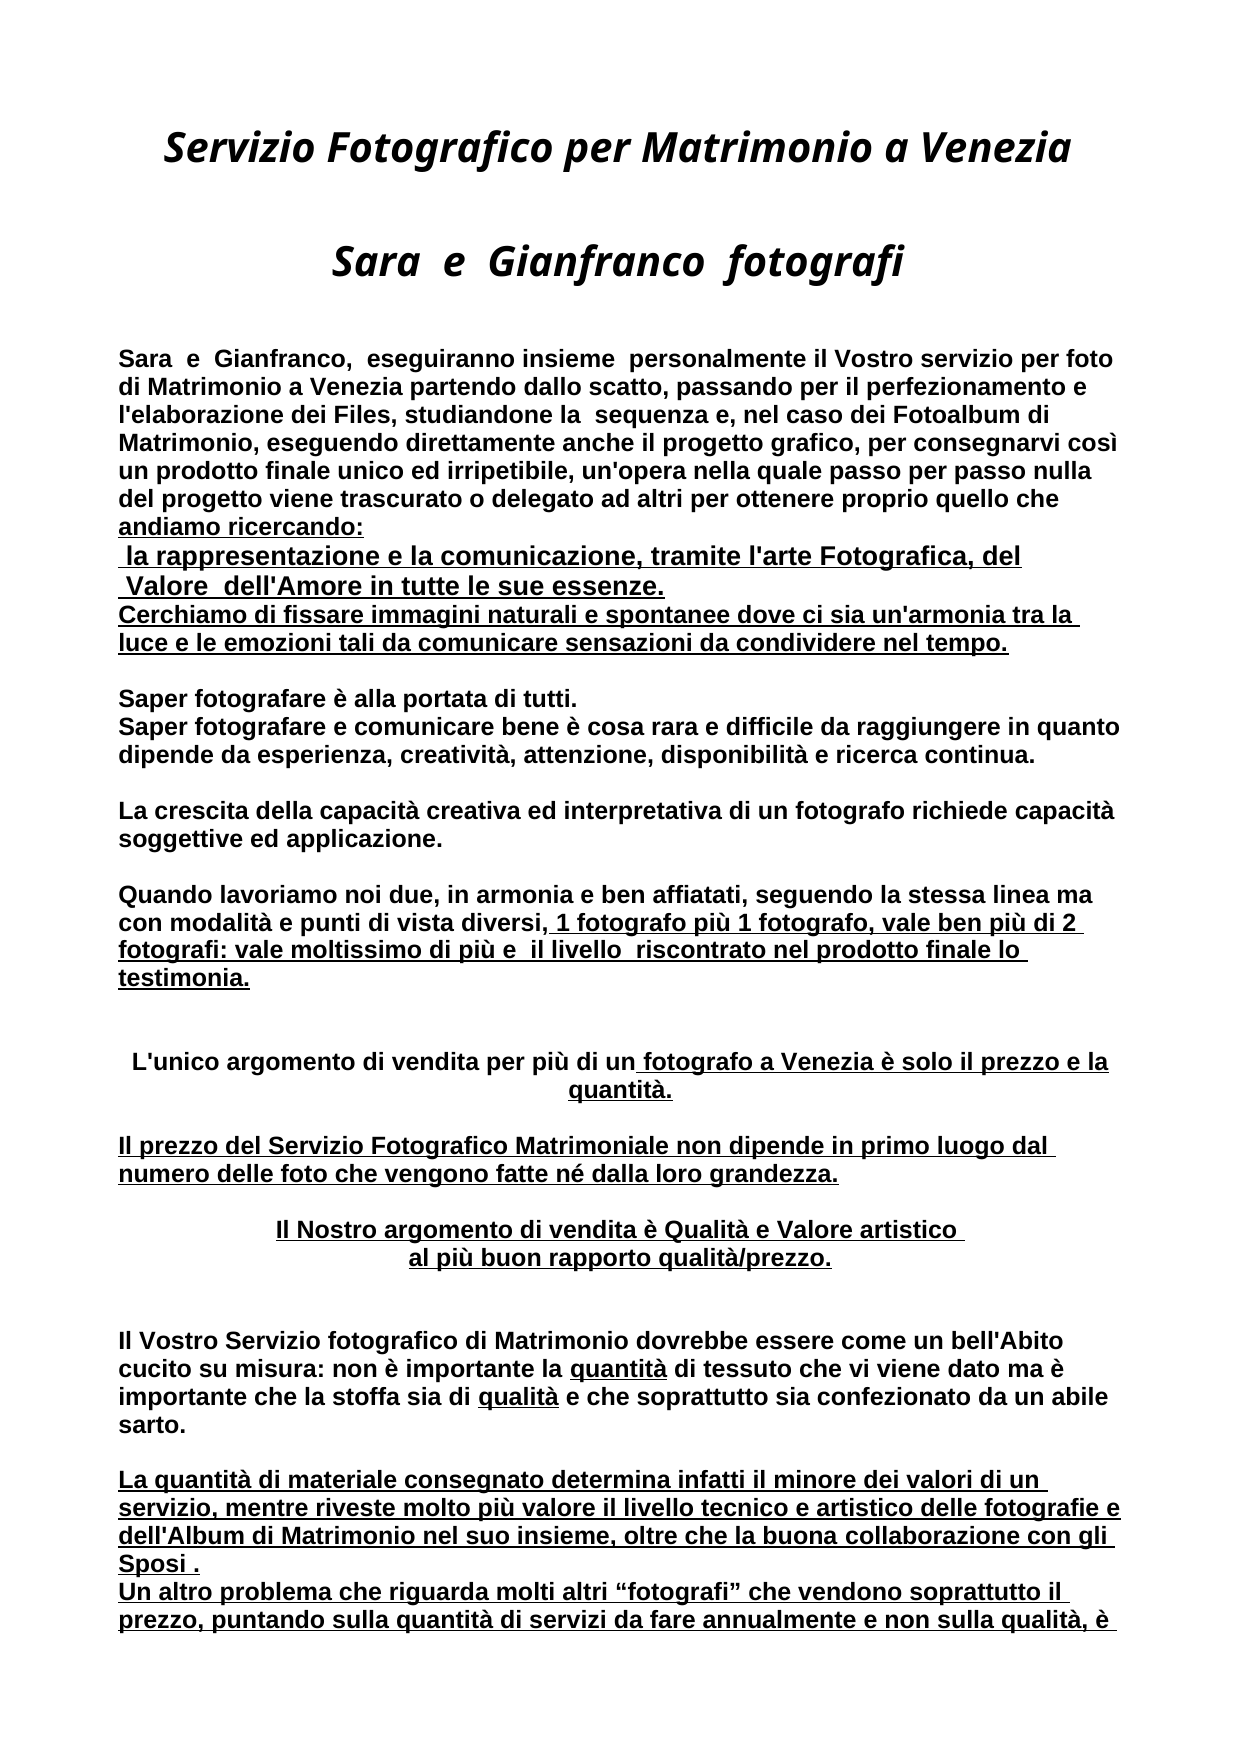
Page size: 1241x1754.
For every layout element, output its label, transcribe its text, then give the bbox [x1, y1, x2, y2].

text Il prezzo del Servizio Fotografico Matrimoniale non dipende in primo luogo dal numero delle foto che vengono fatte né dalla loro grandezza. [118, 1132, 1122, 1187]
text Sara e Gianfranco, eseguiranno insieme personalmente il Vostro servizio per foto di Matrimonio a Venezia partendo dallo scatto, passando per il perfezionamento e l'elaborazione dei Files, studiandone la sequenza e, nel caso dei Fotoalbum di Matrimonio, eseguendo direttamente anche il progetto grafico, per consegnarvi così un prodotto finale unico ed irripetibile, un'opera nella quale passo per passo nulla del progetto viene trascurato o delegato ad altri per ottenere proprio quello che andiamo ricercando: [118, 345, 1122, 541]
text Sara e Gianfranco fotografi [118, 232, 1122, 288]
text L'unico argomento di vendita per più di un fotografo a Venezia è solo il prezzo e la quantità. [118, 1048, 1122, 1104]
text Servizio Fotografico per Matrimonio a Venezia [118, 118, 1122, 175]
text la rappresentazione e la comunicazione, tramite l'arte Fotografica, del [118, 541, 1122, 571]
text Valore dell'Amore in tutte le sue essenze. [118, 571, 1122, 601]
text Il Vostro Servizio fotografico di Matrimonio dovrebbe essere come un bell'Abito cucito su misura: non è importante la quantità di tessuto che vi viene dato ma è importante che la stoffa sia di qualità e che soprattutto sia confezionato da un abile sarto. [118, 1327, 1122, 1438]
text Il Nostro argomento di vendita è Qualità e Valore artistico [118, 1215, 1122, 1243]
text Un altro problema che riguarda molti altri “fotografi” che vendono soprattutto il prezzo, puntando sulla quantità di servizi da fare annualmente e non sulla qualità, è [118, 1578, 1122, 1634]
text La quantità di materiale consegnato determina infatti il minore dei valori di un servizio, mentre riveste molto più valore il livello tecnico e artistico delle fotografie e dell'Album di Matrimonio nel suo insieme, oltre che la buona collaborazione con gli Sposi . [118, 1466, 1122, 1578]
text al più buon rapporto qualità/prezzo. [118, 1243, 1122, 1271]
text Saper fotografare è alla portata di tutti. [118, 685, 1122, 713]
text Quando lavoriamo noi due, in armonia e ben affiatati, seguendo la stessa linea ma con modalità e punti di vista diversi, 1 fotografo più 1 fotografo, vale ben più di 2 fotografi: vale moltissimo di più e il livello riscontrato nel prodotto finale lo testimonia. [118, 880, 1122, 992]
text La crescita della capacità creativa ed interpretativa di un fotografo richiede capacità soggettive ed applicazione. [118, 797, 1122, 852]
text Saper fotografare e comunicare bene è cosa rara e difficile da raggiungere in quanto dipende da esperienza, creatività, attenzione, disponibilità e ricerca continua. [118, 713, 1122, 769]
text Cerchiamo di fissare immagini naturali e spontanee dove ci sia un'armonia tra la luce e le emozioni tali da comunicare sensazioni da condividere nel tempo. [118, 601, 1122, 657]
